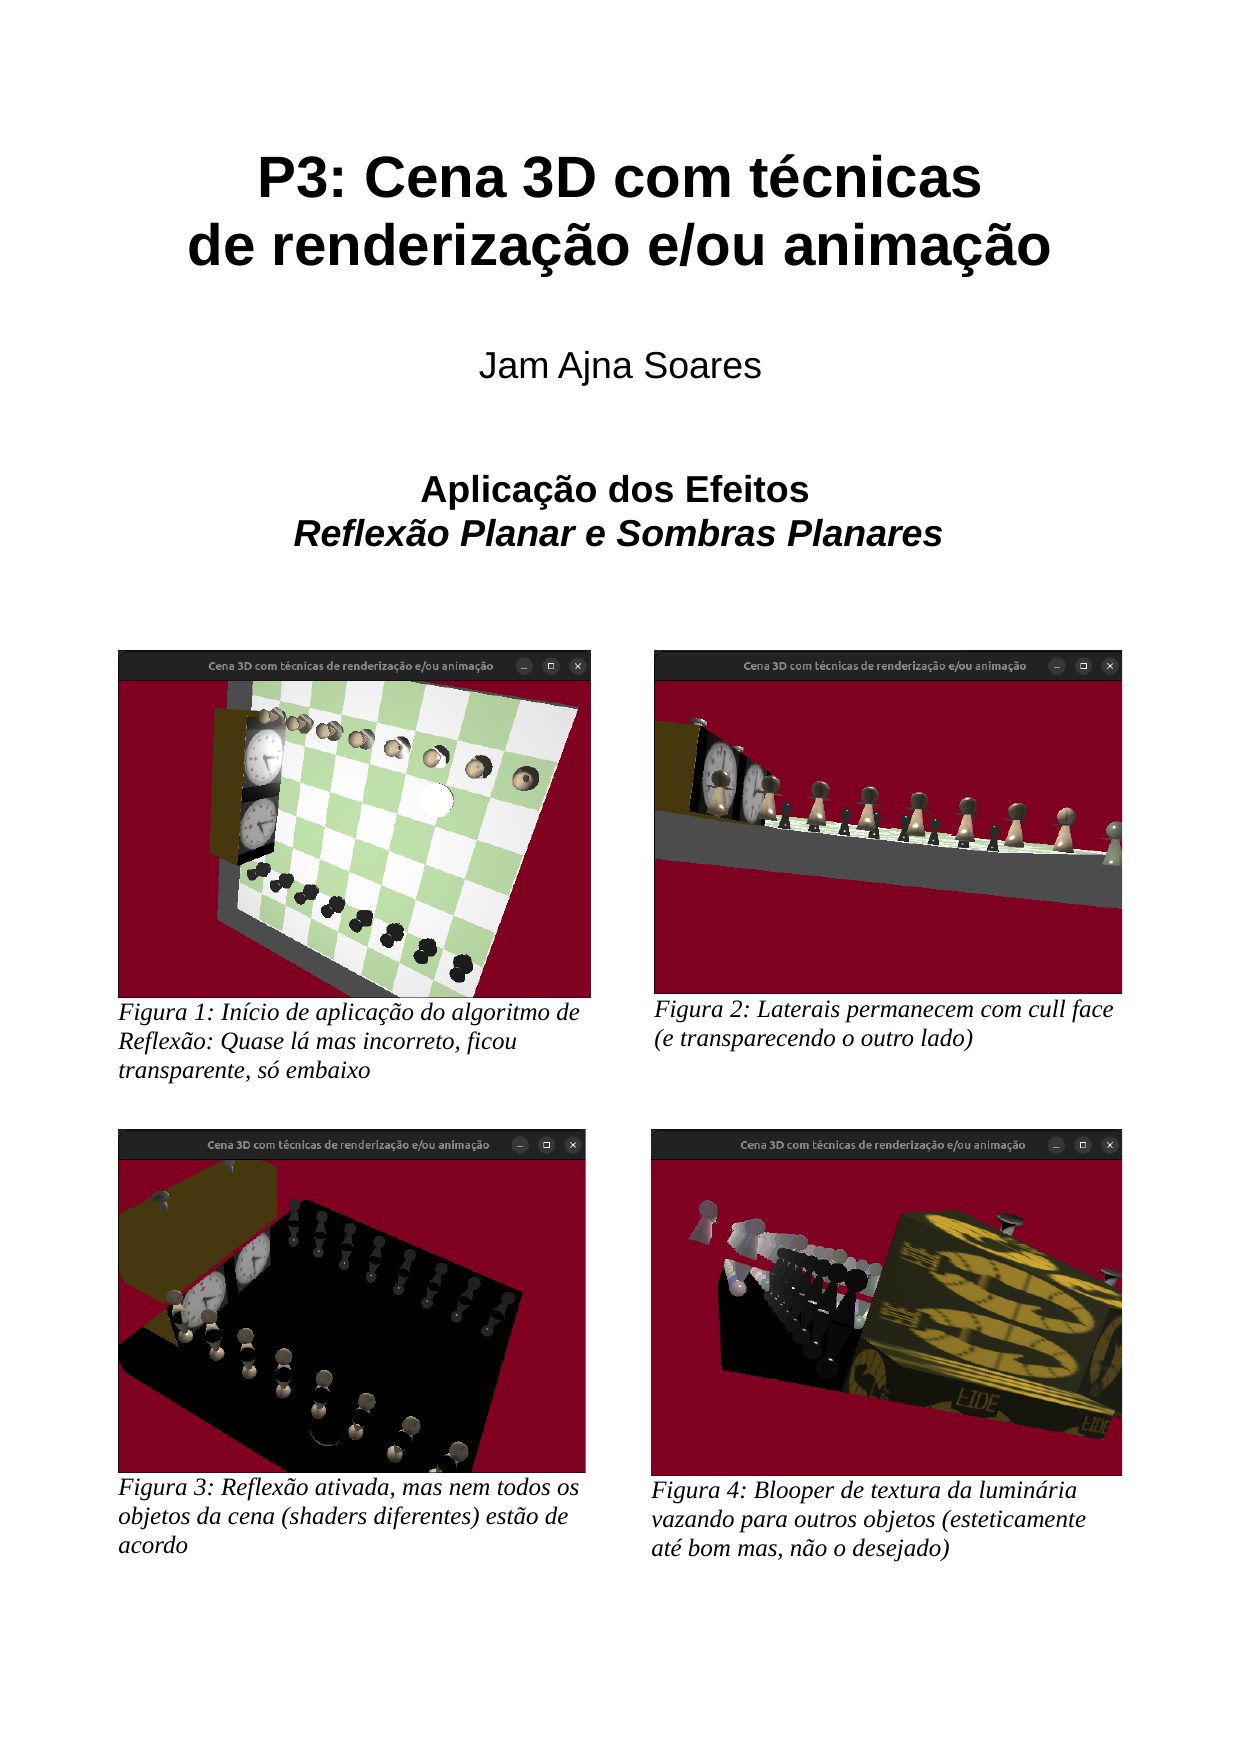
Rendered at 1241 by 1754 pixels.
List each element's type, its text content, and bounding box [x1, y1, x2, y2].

picture [118, 650, 591, 998]
subtitle Aplicação dos Efeitos Reflexão Planar e Sombras Planares [118, 468, 1122, 554]
text Figura 2: Laterais permanecem com cull face (e transparecendo o outro lado) [654, 994, 1122, 1051]
title P3: Cena 3D com técnicas de renderização e/ou animação [118, 143, 1122, 277]
picture [654, 650, 1123, 994]
text Figura 1: Início de aplicação do algoritmo de Reflexão: Quase lá mas incorreto, ficou transparente, só embaixo [118, 998, 591, 1084]
text Figura 3: Reflexão ativada, mas nem todos os objetos da cena (shaders diferentes) estão de acordo [118, 1473, 586, 1559]
text Figura 4: Blooper de textura da luminária vazando para outros objetos (esteticamente até bom mas, não o desejado) [651, 1476, 1122, 1561]
subtitle Jam Ajna Soares [118, 344, 1122, 387]
picture [651, 1129, 1123, 1476]
picture [118, 1129, 586, 1473]
